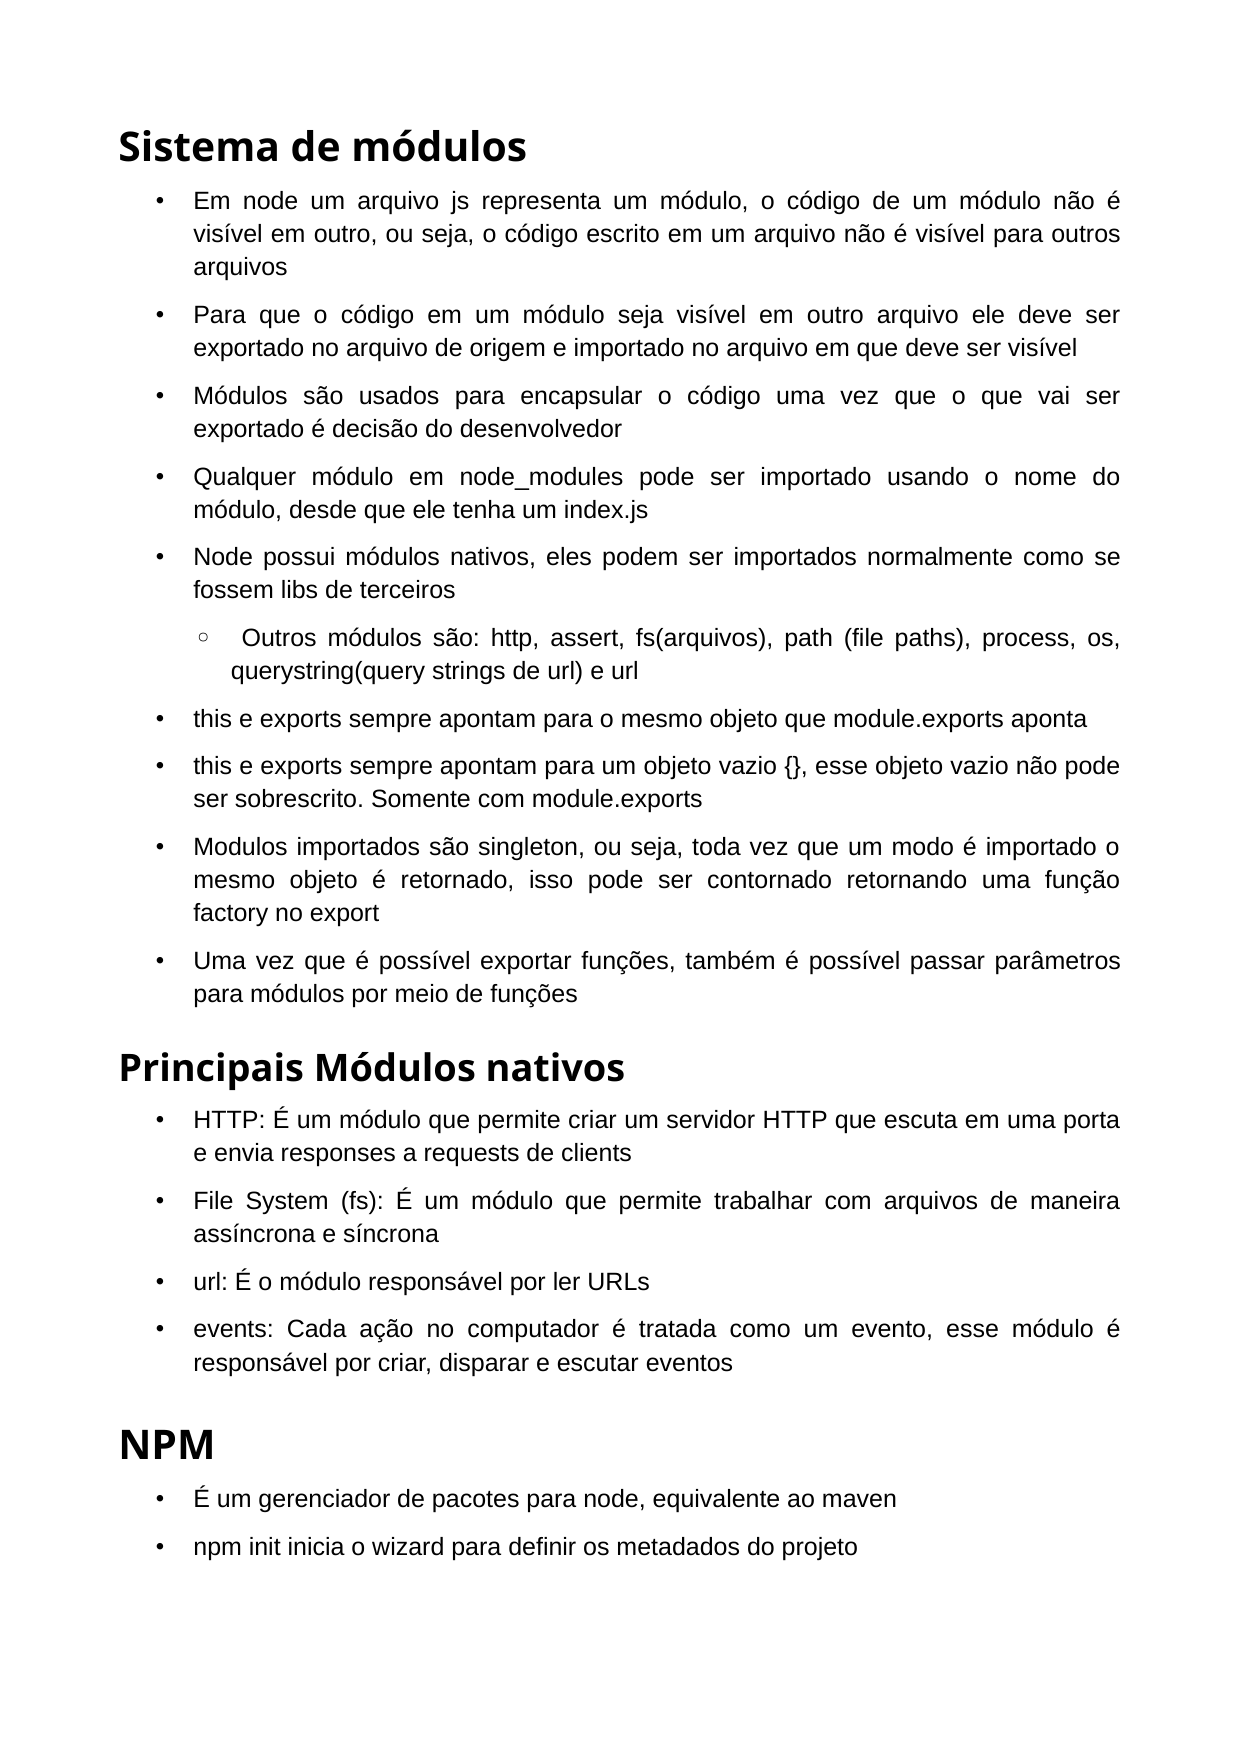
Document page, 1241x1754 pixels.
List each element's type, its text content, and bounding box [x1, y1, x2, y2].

subtitle Sistema de módulos [118, 118, 1122, 174]
list HTTP: É um módulo que permite criar um servidor HTTP que escuta em uma porta e envia responses a requests de clients [156, 1105, 1122, 1167]
subtitle NPM [118, 1416, 1122, 1472]
list url: É o módulo responsável por ler URLs [156, 1267, 1122, 1296]
list npm init inicia o wizard para definir os metadados do projeto [156, 1532, 1122, 1561]
list Qualquer módulo em node_modules pode ser importado usando o nome do módulo, desde que ele tenha um index.js [156, 461, 1122, 523]
list this e exports sempre apontam para um objeto vazio {}, esse objeto vazio não pode ser sobrescrito. Somente com module.exports [156, 751, 1122, 813]
list Módulos são usados para encapsular o código uma vez que o que vai ser exportado é decisão do desenvolvedor [156, 381, 1122, 443]
list File System (fs): É um módulo que permite trabalhar com arquivos de maneira assíncrona e síncrona [156, 1186, 1122, 1248]
list Para que o código em um módulo seja visível em outro arquivo ele deve ser exportado no arquivo de origem e importado no arquivo em que deve ser visível [156, 300, 1122, 362]
list Uma vez que é possível exportar funções, também é possível passar parâmetros para módulos por meio de funções [156, 946, 1122, 1008]
list É um gerenciador de pacotes para node, equivalente ao maven [156, 1484, 1122, 1513]
subtitle Principais Módulos nativos [118, 1041, 1122, 1093]
list Modulos importados são singleton, ou seja, toda vez que um modo é importado o mesmo objeto é retornado, isso pode ser contornado retornando uma função factory no export [156, 832, 1122, 927]
list Node possui módulos nativos, eles podem ser importados normalmente como se fossem libs de terceiros [156, 542, 1122, 604]
list Outros módulos são: http, assert, fs(arquivos), path (file paths), process, os, querystring(query strings de url) e url [193, 623, 1122, 685]
list this e exports sempre apontam para o mesmo objeto que module.exports aponta [156, 704, 1122, 732]
list events: Cada ação no computador é tratada como um evento, esse módulo é responsável por criar, disparar e escutar eventos [156, 1314, 1122, 1376]
list Em node um arquivo js representa um módulo, o código de um módulo não é visível em outro, ou seja, o código escrito em um arquivo não é visível para outros arquivos [156, 186, 1122, 281]
